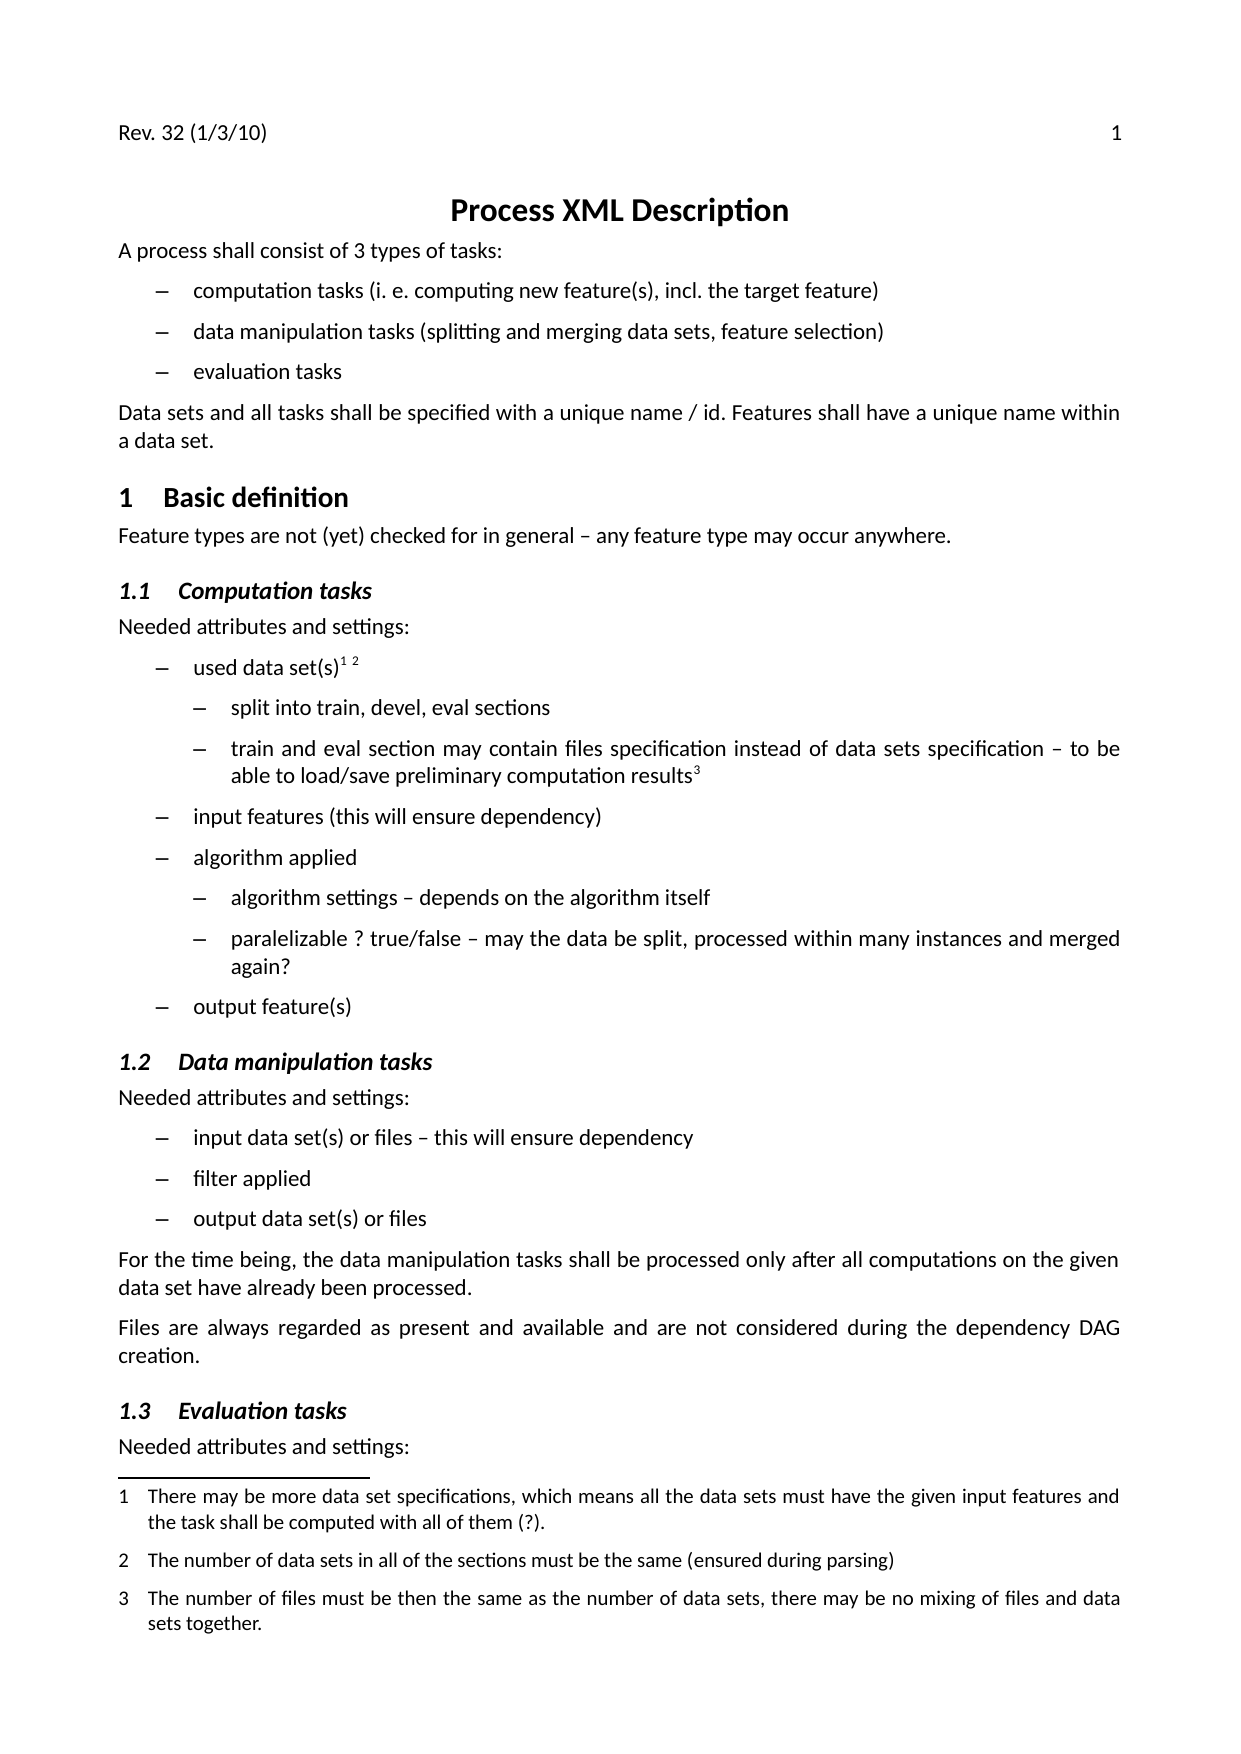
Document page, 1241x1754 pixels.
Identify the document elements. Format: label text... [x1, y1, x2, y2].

subtitle Basic definition [118, 479, 1122, 515]
text Needed attributes and settings: [118, 1083, 1122, 1111]
list used data set(s) [156, 653, 1122, 681]
subtitle Computation tasks [118, 575, 1122, 606]
list input data set(s) or files – this will ensure dependency [156, 1123, 1122, 1151]
subtitle Evaluation tasks [118, 1395, 1122, 1426]
list The number of files must be then the same as the number of data sets, there may be no mixing of files and data sets together. [118, 1585, 1122, 1636]
list filter applied [156, 1164, 1122, 1192]
list algorithm settings – depends on the algorithm itself [193, 883, 1122, 911]
list There may be more data set specifications, which means all the data sets must have the given input features and the task shall be computed with all of them (?). [118, 1484, 1122, 1534]
list split into train, devel, eval sections [193, 693, 1122, 721]
list evaluation tasks [156, 357, 1122, 385]
text For the time being, the data manipulation tasks shall be processed only after all computations on the given data set have already been processed. [118, 1245, 1122, 1301]
list train and eval section may contain files specification instead of data sets specification – to be able to load/save preliminary computation results [193, 734, 1122, 790]
list paralelizable ? true/false – may the data be split, processed within many instances and merged again? [193, 924, 1122, 980]
list computation tasks (i. e. computing new feature(s), incl. the target feature) [156, 276, 1122, 304]
text A process shall consist of 3 types of tasks: [118, 236, 1122, 264]
list The number of data sets in all of the sections must be the same (ensured during parsing) [118, 1547, 1122, 1572]
text Files are always regarded as present and available and are not considered during the dependency DAG creation. [118, 1313, 1122, 1369]
list output feature(s) [156, 992, 1122, 1020]
subtitle Data manipulation tasks [118, 1046, 1122, 1076]
subtitle Process XML Description [118, 189, 1122, 229]
text Needed attributes and settings: [118, 612, 1122, 640]
list data manipulation tasks (splitting and merging data sets, feature selection) [156, 317, 1122, 345]
text Feature types are not (yet) checked for in general – any feature type may occur anywhere. [118, 522, 1122, 549]
list output data set(s) or files [156, 1204, 1122, 1232]
text Data sets and all tasks shall be specified with a unique name / id. Features shall have a unique name within a data set. [118, 398, 1122, 454]
list algorithm applied [156, 843, 1122, 871]
list input features (this will ensure dependency) [156, 802, 1122, 830]
text Needed attributes and settings: [118, 1432, 1122, 1460]
